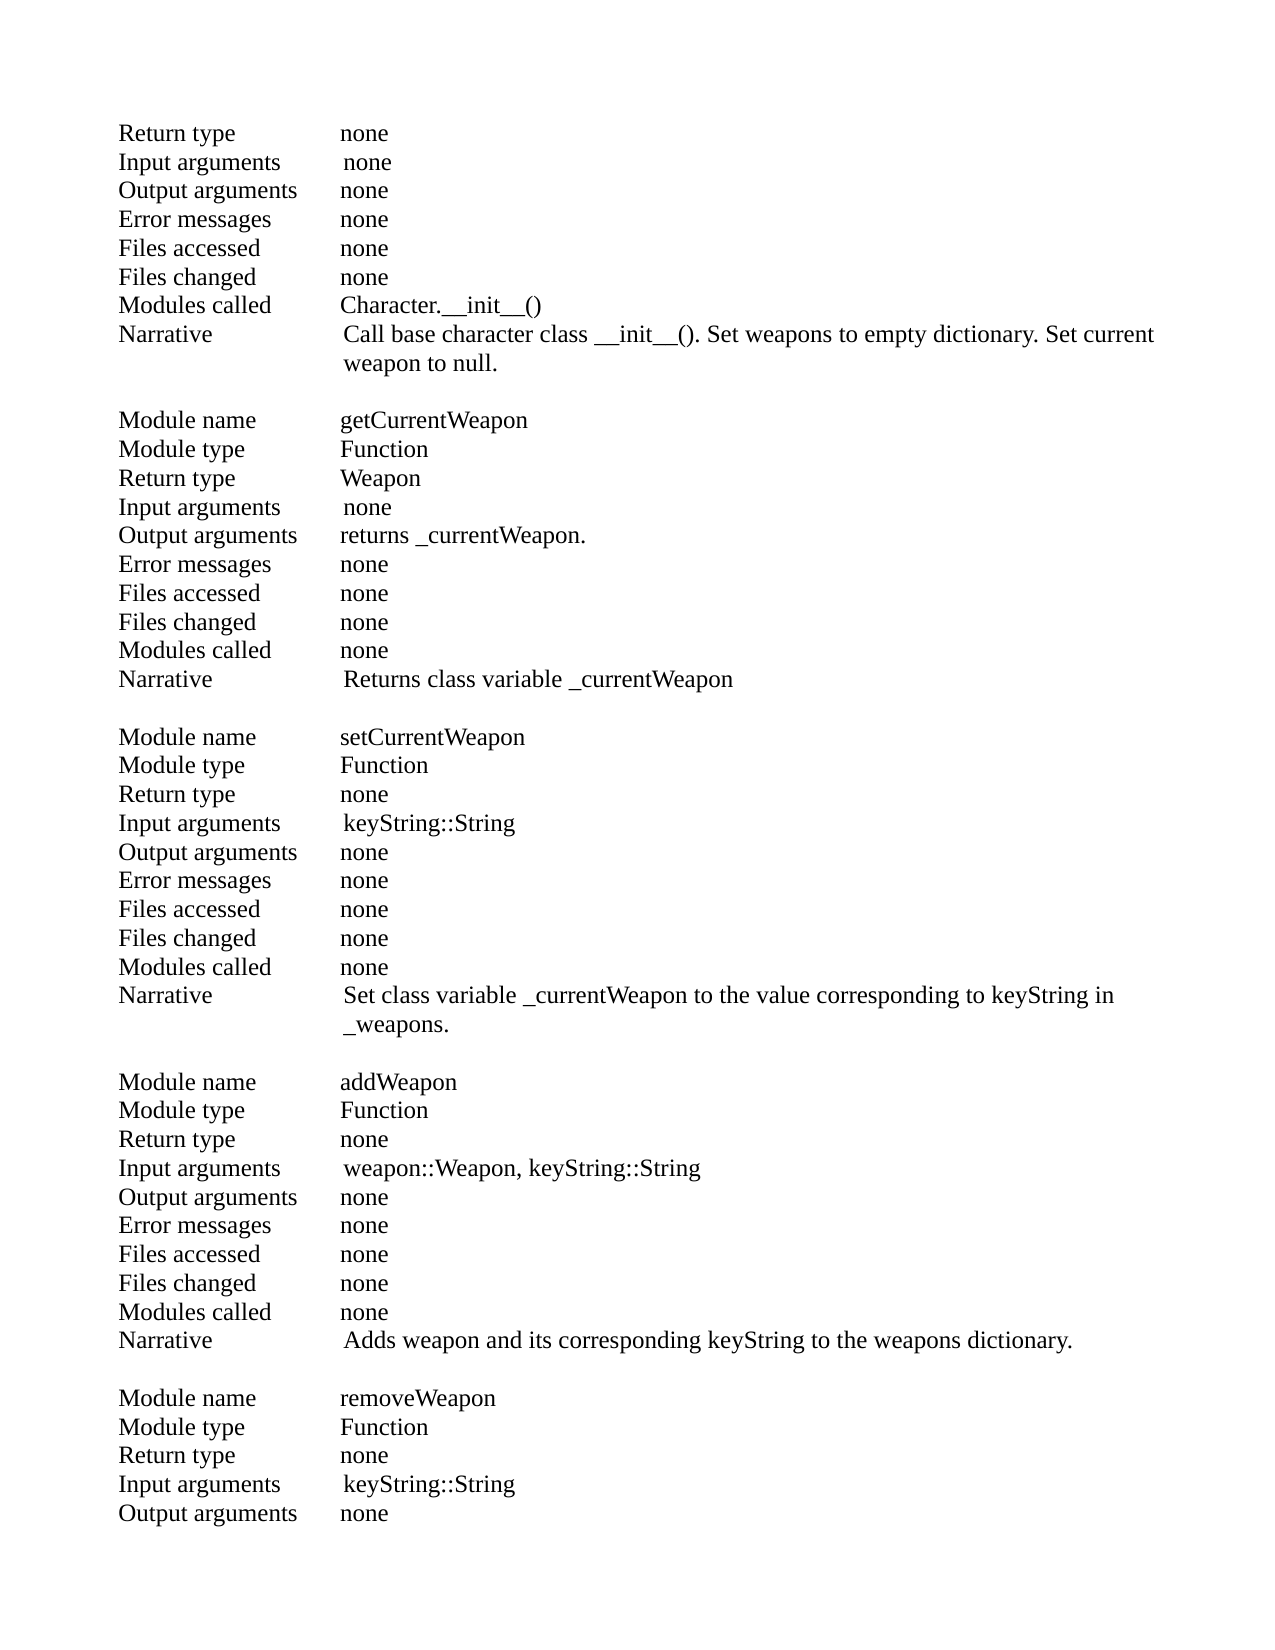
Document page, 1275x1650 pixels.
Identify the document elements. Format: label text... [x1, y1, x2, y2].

text Return type none [118, 1124, 1157, 1153]
text Files changed none [118, 923, 1157, 952]
text Error messages none [118, 204, 1157, 233]
text Narrative Call base character class __init__(). Set weapons to empty dictionary. Set current weapon to null. [118, 319, 1157, 377]
text Module type Function [118, 1096, 1157, 1124]
text Input arguments none [118, 147, 1157, 176]
text Return type none [118, 779, 1157, 808]
text Narrative Returns class variable _currentWeapon [118, 664, 1157, 693]
text Files accessed none [118, 894, 1157, 923]
text Output arguments none [118, 837, 1157, 866]
text Input arguments keyString::String [118, 808, 1157, 837]
text Error messages none [118, 866, 1157, 894]
text Module type Function [118, 434, 1157, 463]
text Module name setCurrentWeapon [118, 722, 1157, 751]
text Module name addWeapon [118, 1067, 1157, 1096]
text Output arguments none [118, 176, 1157, 204]
text Files accessed none [118, 578, 1157, 607]
text Return type none [118, 1441, 1157, 1469]
text Files changed none [118, 1268, 1157, 1297]
text Modules called none [118, 1297, 1157, 1326]
text Return type Weapon [118, 463, 1157, 492]
text Error messages none [118, 1211, 1157, 1239]
text Narrative Set class variable _currentWeapon to the value corresponding to keyString in _weapons. [118, 981, 1157, 1038]
text Output arguments returns _currentWeapon. [118, 521, 1157, 549]
text Modules called none [118, 952, 1157, 981]
text Files accessed none [118, 233, 1157, 262]
text Modules called none [118, 636, 1157, 664]
text Error messages none [118, 549, 1157, 578]
text Module name getCurrentWeapon [118, 406, 1157, 434]
text Module type Function [118, 1412, 1157, 1441]
text Input arguments weapon::Weapon, keyString::String [118, 1153, 1157, 1182]
text Module type Function [118, 751, 1157, 779]
text Files changed none [118, 262, 1157, 291]
text Input arguments keyString::String [118, 1469, 1157, 1498]
text Input arguments none [118, 492, 1157, 521]
text Modules called Character.__init__() [118, 291, 1157, 319]
text Files accessed none [118, 1239, 1157, 1268]
text Output arguments none [118, 1498, 1157, 1527]
text Narrative Adds weapon and its corresponding keyString to the weapons dictionary. [118, 1326, 1157, 1354]
text Module name removeWeapon [118, 1383, 1157, 1412]
text Return type none [118, 118, 1157, 147]
text Output arguments none [118, 1182, 1157, 1211]
text Files changed none [118, 607, 1157, 636]
